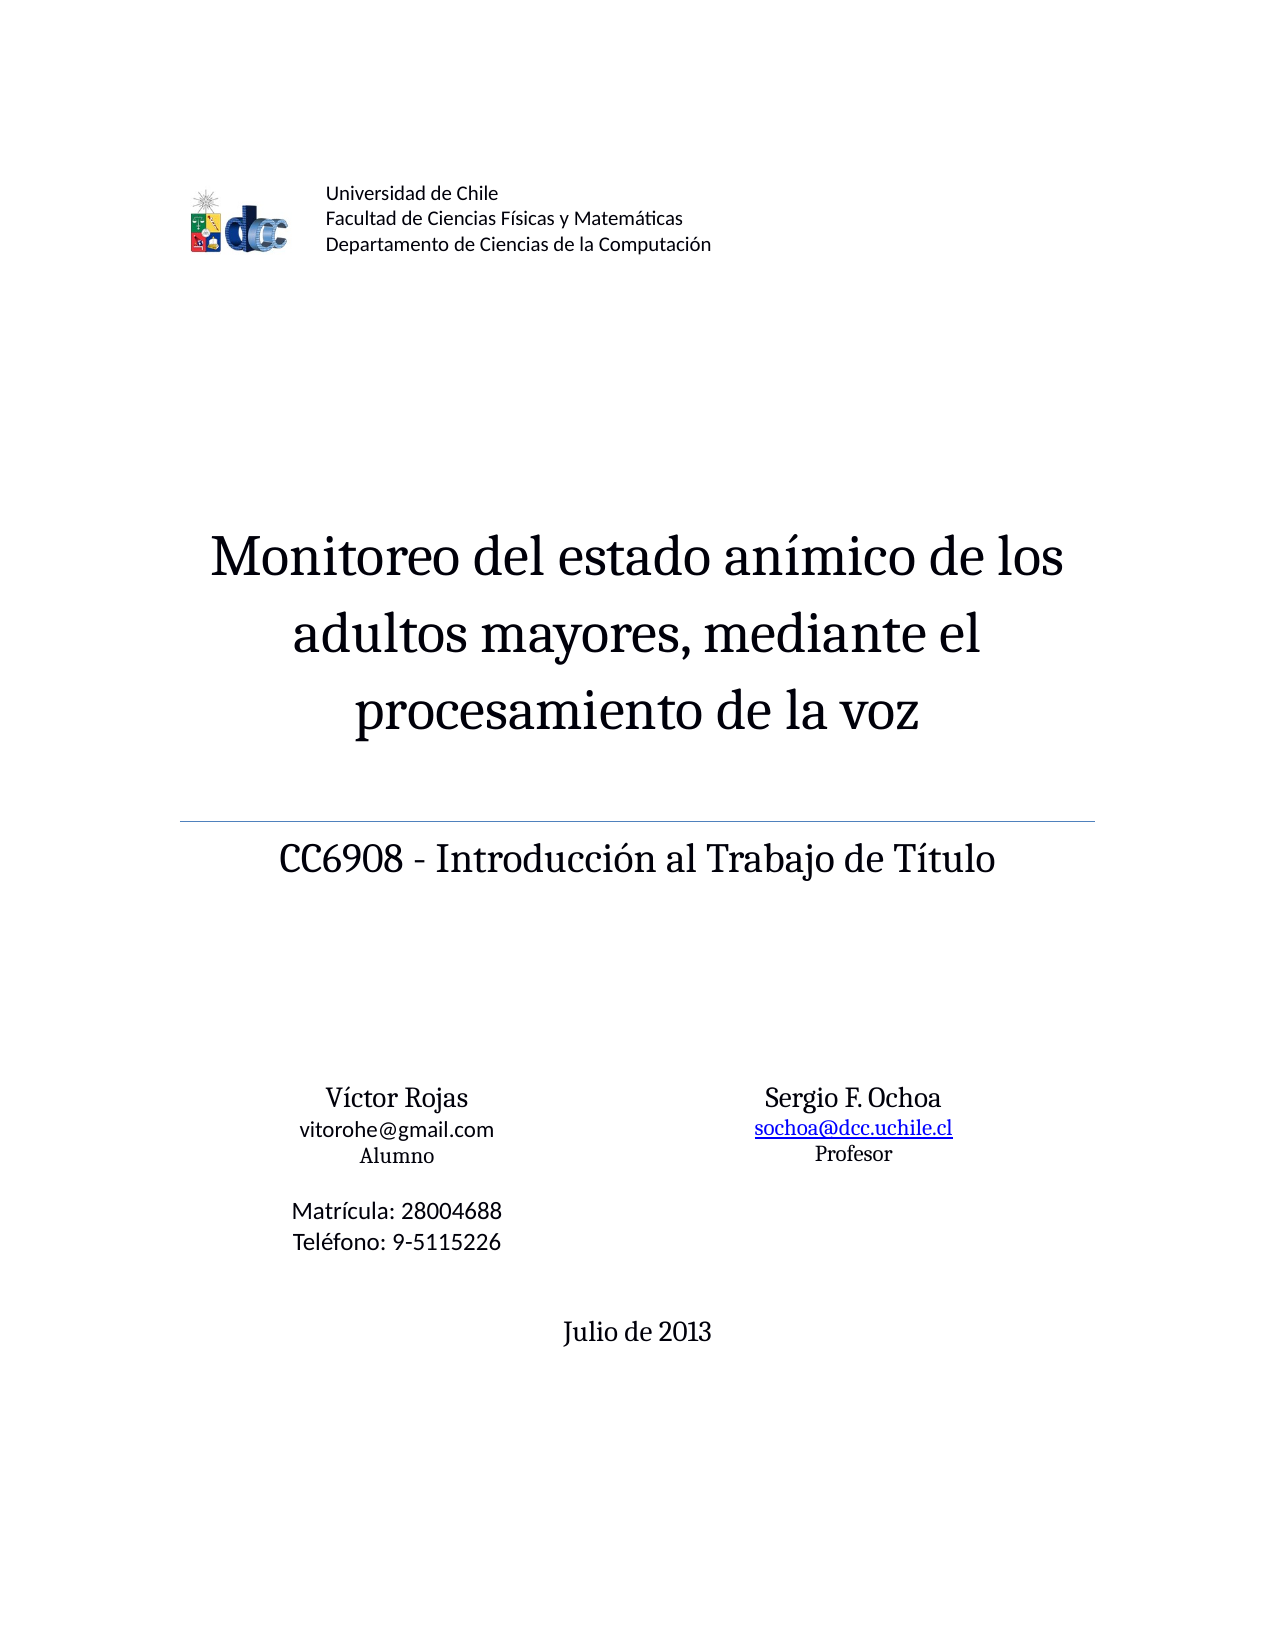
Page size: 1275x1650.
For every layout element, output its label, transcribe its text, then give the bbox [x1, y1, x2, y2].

table_header [292, 180, 314, 259]
table_cell [180, 934, 1095, 1313]
table_cell Julio de 2013 [180, 1313, 1095, 1351]
table_header [180, 150, 1095, 259]
table_header Víctor Rojas vitorohe@gmail.com Alumno Matrícula: 28004688 Teléfono: 9-5115226 [180, 1055, 625, 1257]
table_header Universidad de Chile Facultad de Ciencias Físicas y Matemáticas Departamento de Ciencias de la Computación [314, 180, 982, 285]
table_header [180, 180, 190, 259]
table_header Sergio F. Ochoa sochoa@dcc.uchile.cl Profesor [625, 1055, 1082, 1257]
table_cell Monitoreo del estado anímico de los adultos mayores, mediante el procesamiento de la voz [180, 523, 1095, 821]
picture [190, 180, 292, 260]
table_cell CC6908 - Introducción al Trabajo de Título [180, 822, 1095, 896]
table_header [180, 260, 1095, 523]
table_header [180, 260, 314, 285]
table_cell [180, 896, 1095, 934]
